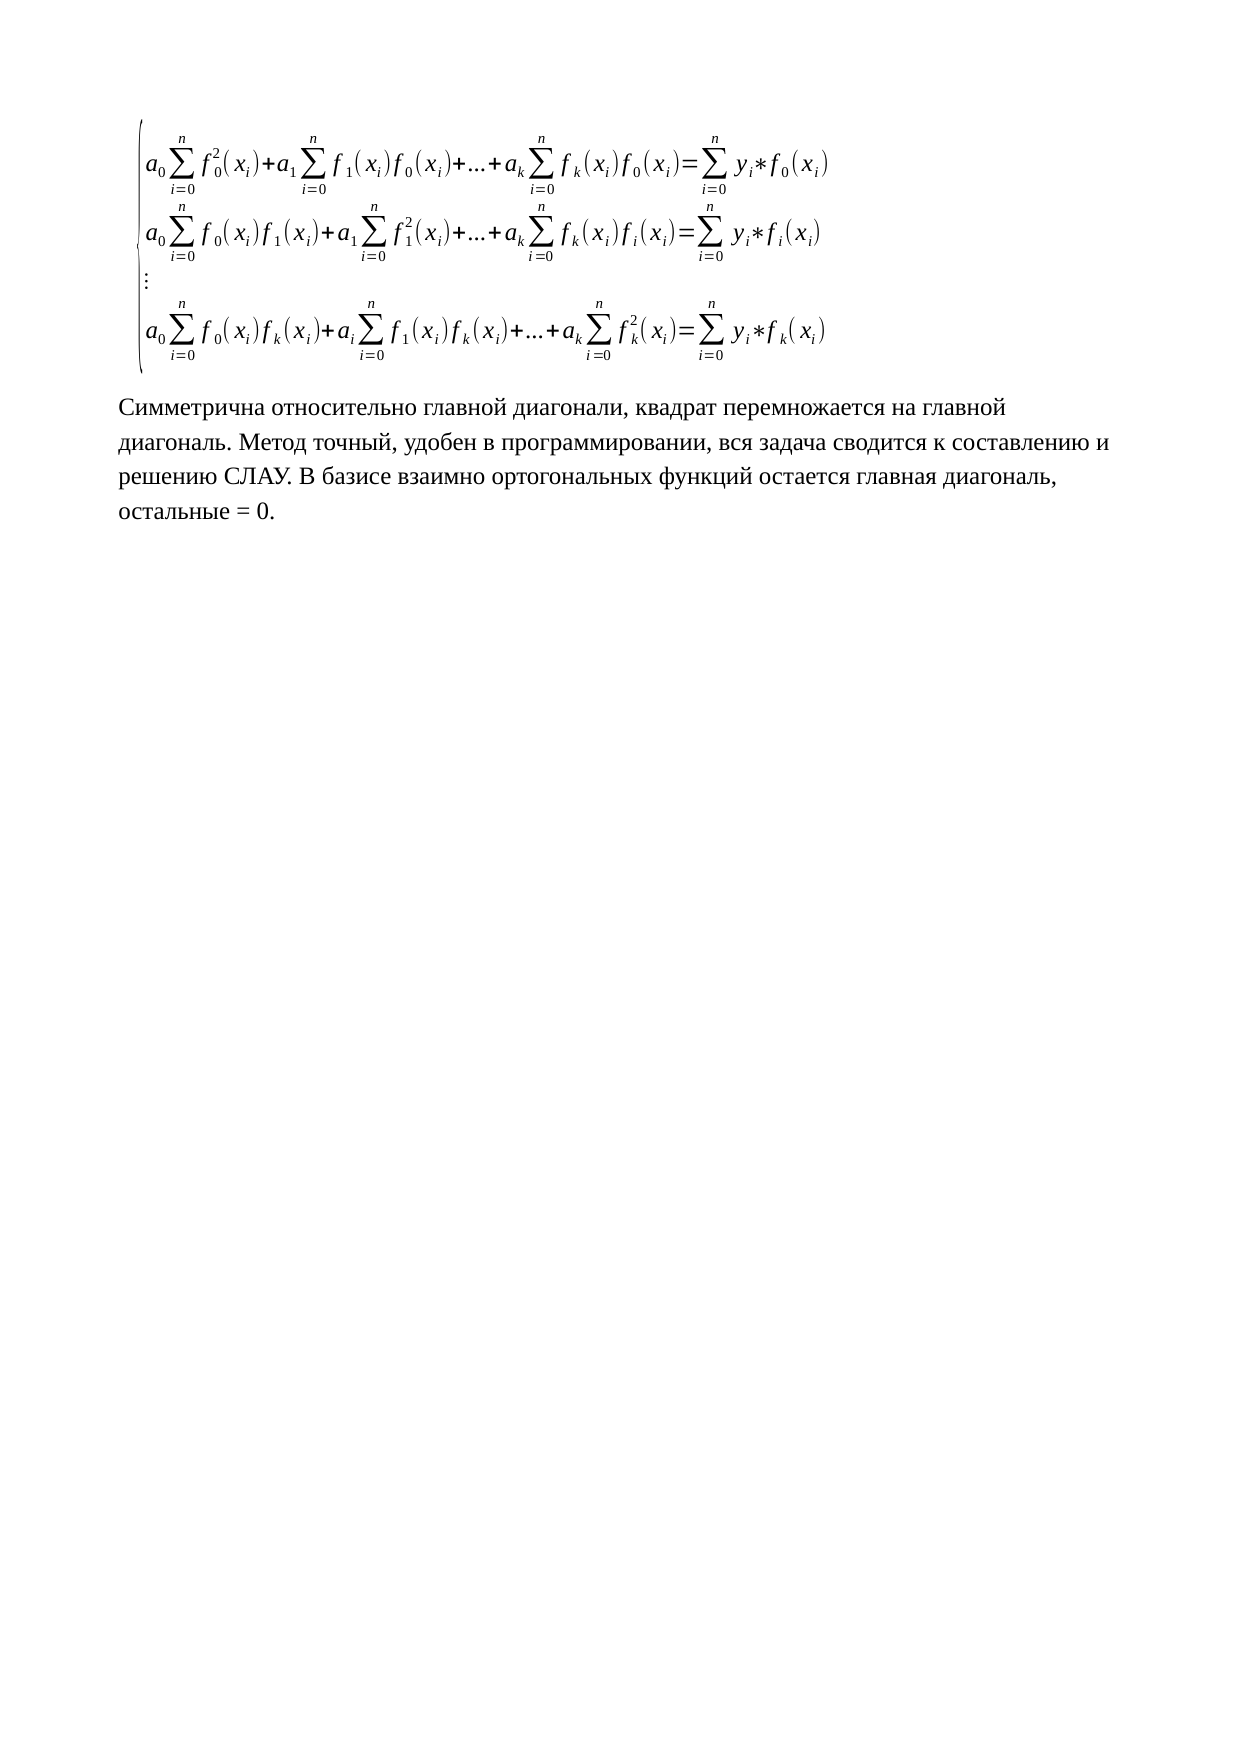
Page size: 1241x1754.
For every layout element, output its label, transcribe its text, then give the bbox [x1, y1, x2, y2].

subtitle Симметрична относительно главной диагонали, квадрат перемножается на главной диагональ. Метод точный, удобен в программировании, вся задача сводится к составлению и решению СЛАУ. В базисе взаимно ортогональных функций остается главная диагональ, остальные = 0. [118, 392, 1122, 524]
